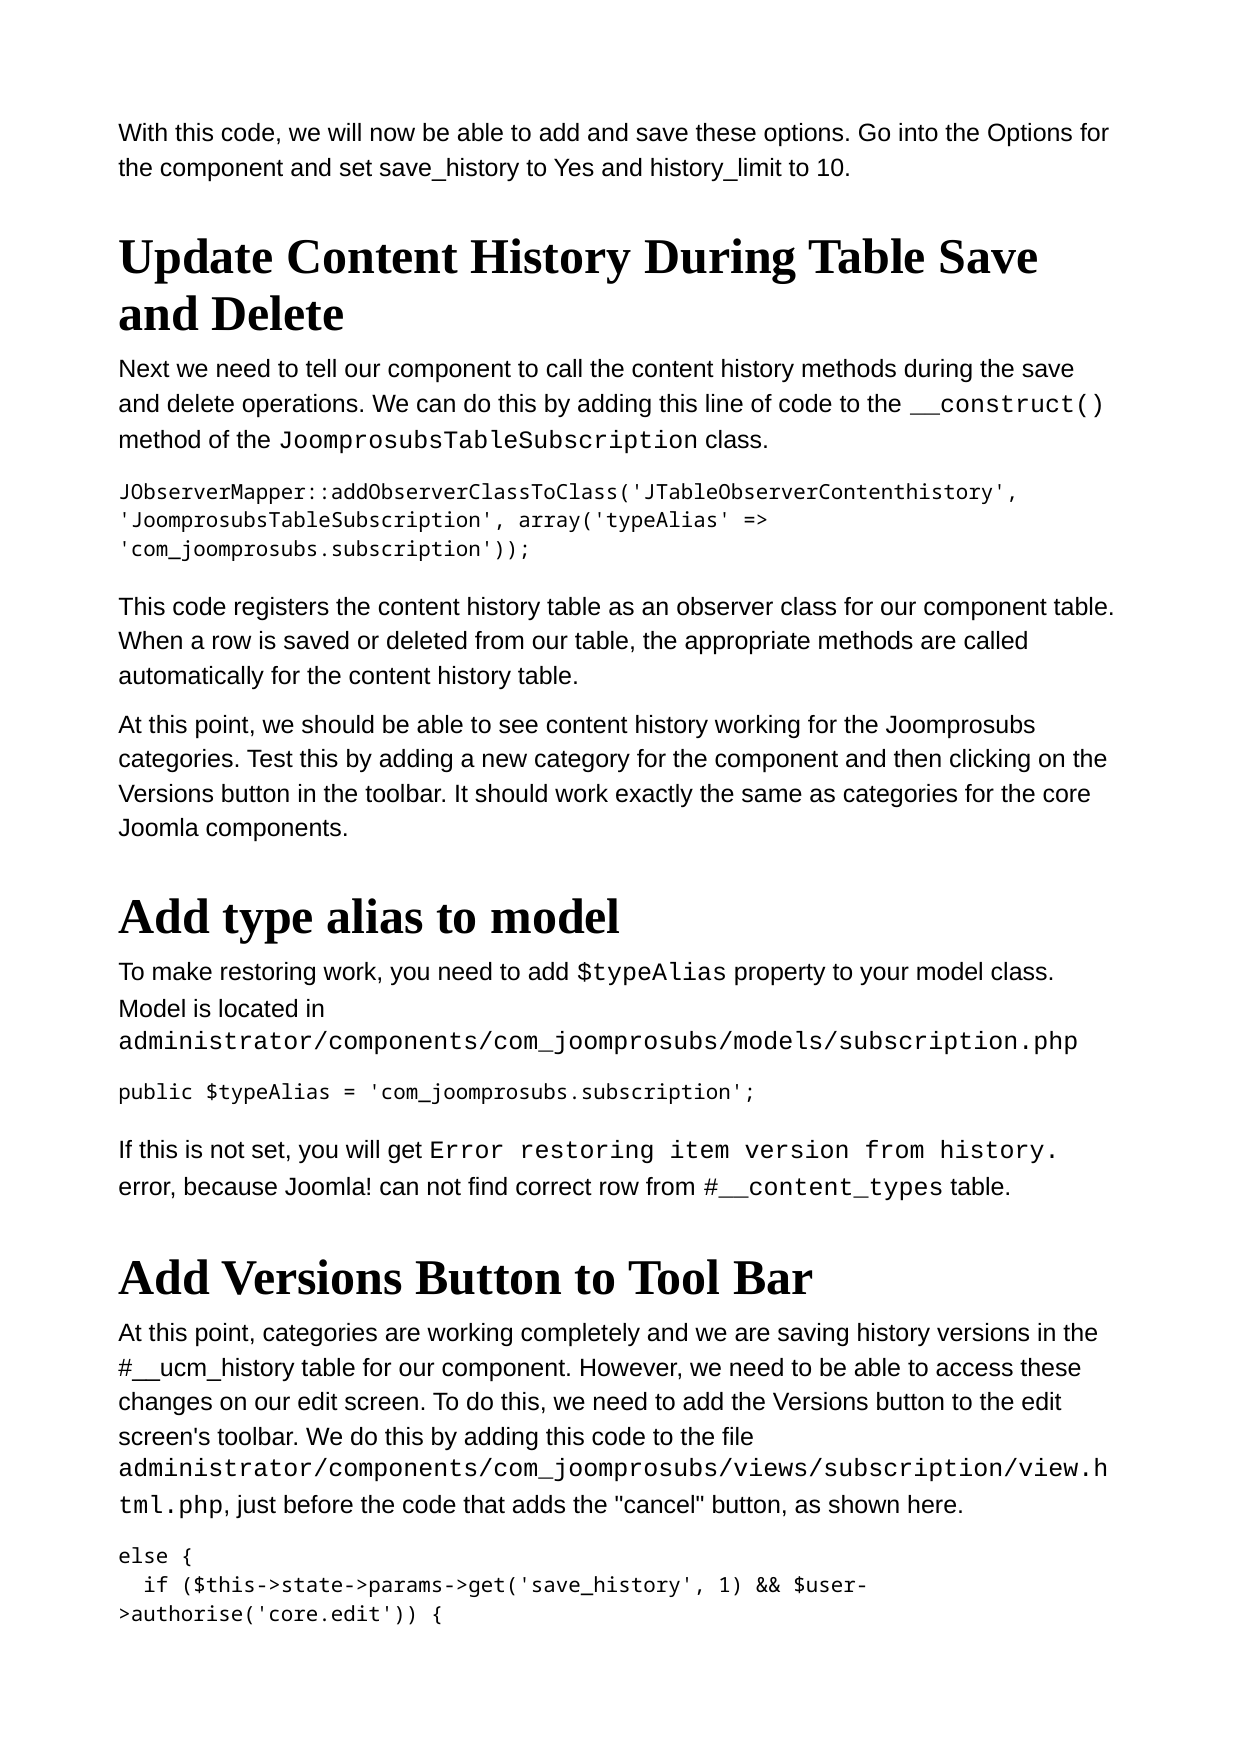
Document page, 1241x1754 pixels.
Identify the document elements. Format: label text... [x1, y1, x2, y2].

text else { [118, 1542, 1122, 1570]
subtitle Add type alias to model [118, 887, 1122, 945]
text If this is not set, you will get Error restoring item version from history. error, because Joomla! can not find correct row from #__content_types table. [118, 1135, 1122, 1202]
text Next we need to tell our component to call the content history methods during the save and delete operations. We can do this by adding this line of code to the __construct() method of the JoomprosubsTableSubscription class. [118, 354, 1122, 456]
text JObserverMapper::addObserverClassToClass('JTableObserverContenthistory', 'JoomprosubsTableSubscription', array('typeAlias' => 'com_joomprosubs.subscription')); [118, 477, 1122, 562]
text At this point, categories are working completely and we are saving history versions in the #__ucm_history table for our component. However, we need to be able to access these changes on our edit screen. To do this, we need to add the Versions button to the edit screen's toolbar. We do this by adding this code to the file administrator/components/com_joomprosubs/views/subscription/view.html.php, just before the code that adds the "cancel" button, as shown here. [118, 1318, 1122, 1521]
text With this code, we will now be able to add and save these options. Go into the Options for the component and set save_history to Yes and history_limit to 10. [118, 118, 1122, 181]
text At this point, we should be able to see content history working for the Joomprosubs categories. Test this by adding a new category for the component and then clicking on the Versions button in the toolbar. It should work exactly the same as categories for the core Joomla components. [118, 710, 1122, 842]
text public $typeAlias = 'com_joomprosubs.subscription'; [118, 1077, 1122, 1105]
subtitle Add Versions Button to Tool Bar [118, 1248, 1122, 1306]
text To make restoring work, you need to add $typeAlias property to your model class. Model is located in administrator/components/com_joomprosubs/models/subscription.php [118, 957, 1122, 1057]
text if ($this->state->params->get('save_history', 1) && $user->authorise('core.edit')) { [118, 1570, 1122, 1627]
subtitle Update Content History During Table Save and Delete [118, 227, 1122, 342]
text This code registers the content history table as an observer class for our component table. When a row is saved or deleted from our table, the appropriate methods are called automatically for the content history table. [118, 592, 1122, 689]
